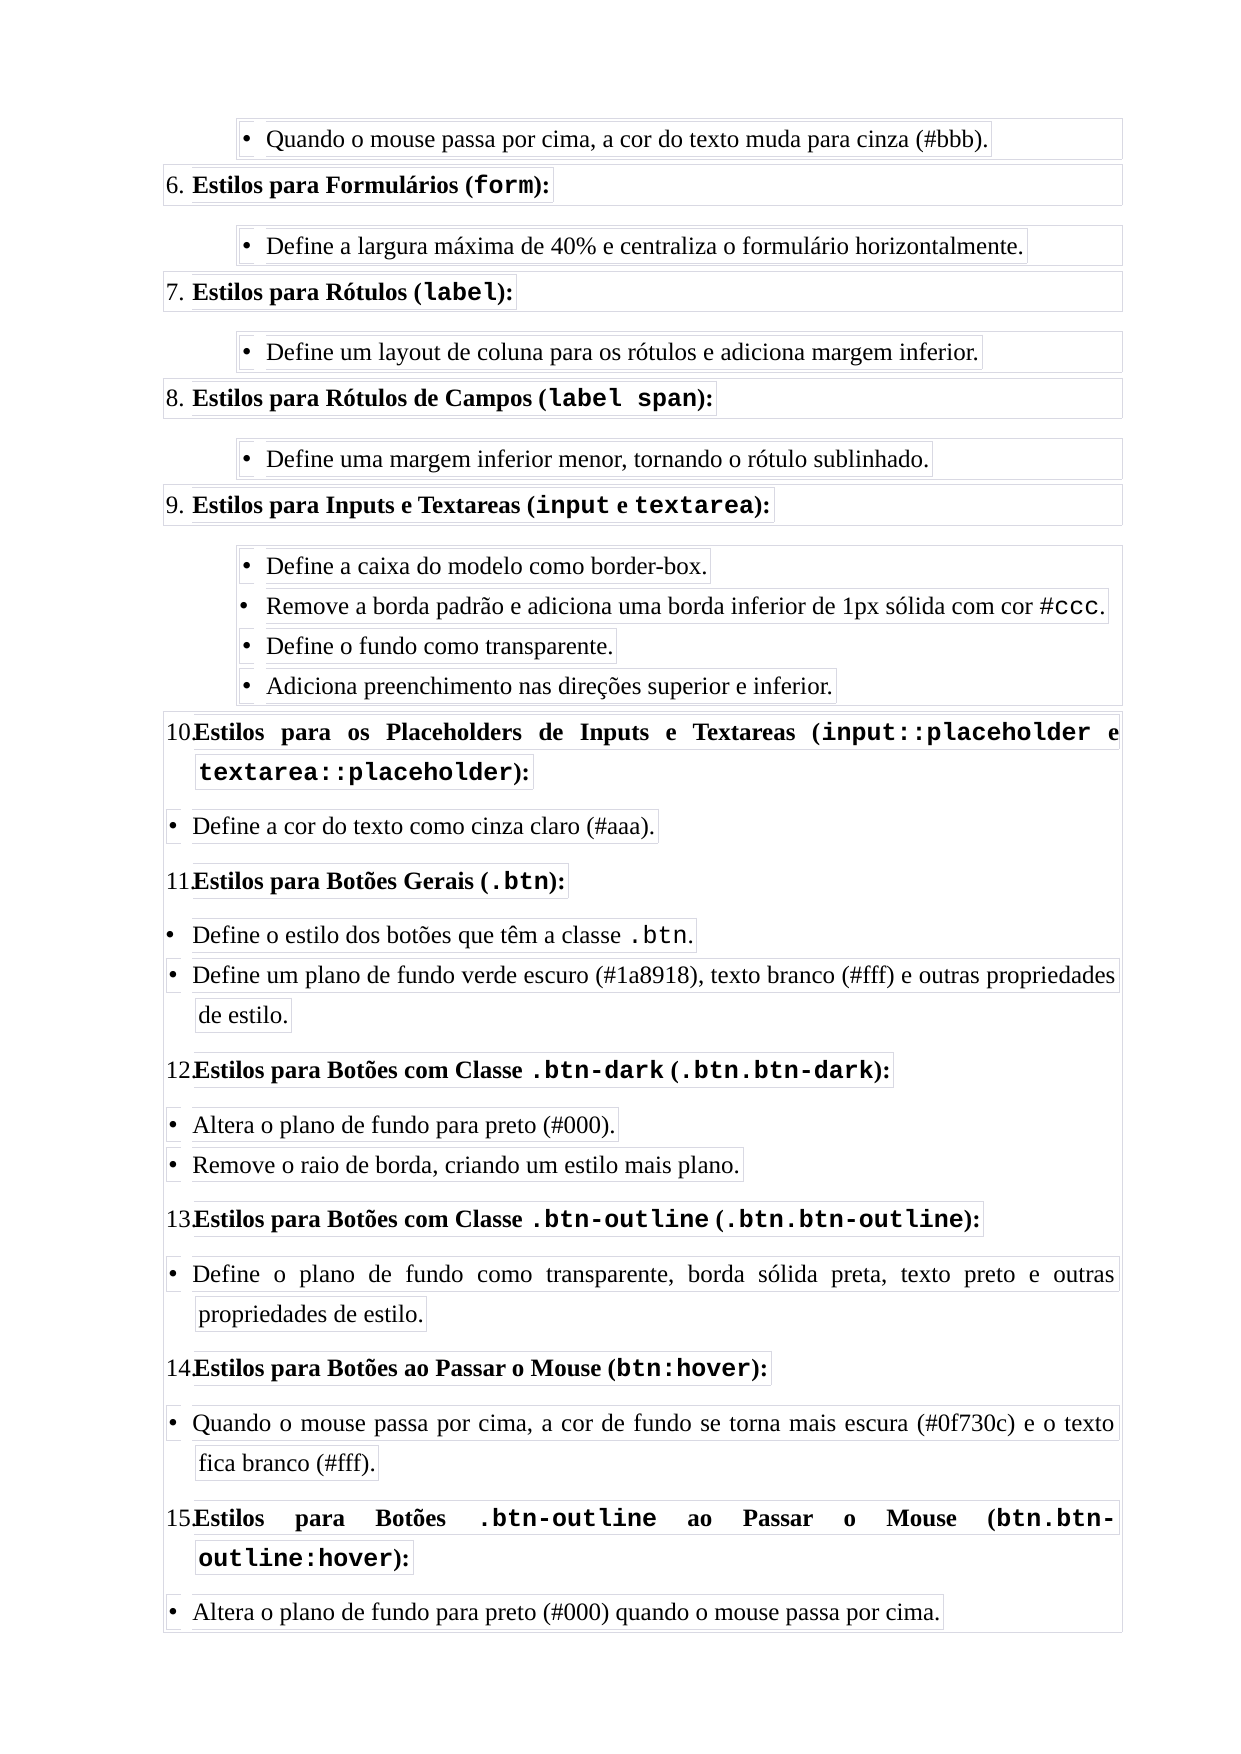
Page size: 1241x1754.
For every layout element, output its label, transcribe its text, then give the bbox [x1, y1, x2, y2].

list Define o fundo como transparente. [237, 625, 1122, 663]
list Quando o mouse passa por cima, a cor de fundo se torna mais escura (#0f730c) e o texto fica branco (#fff). [164, 1402, 1122, 1480]
list Define um plano de fundo verde escuro (#1a8918), texto branco (#fff) e outras propriedades de estilo. [164, 954, 1122, 1032]
list Adiciona preenchimento nas direções superior e inferior. [237, 665, 1122, 705]
list Estilos para Botões Gerais (.btn): [164, 860, 1122, 898]
list Estilos para os Placeholders de Inputs e Textareas (input::placeholder e textarea::placeholder): [164, 712, 1122, 789]
list Quando o mouse passa por cima, a cor do texto muda para cinza (#bbb). [237, 119, 1122, 159]
list Altera o plano de fundo para preto (#000) quando o mouse passa por cima. [164, 1591, 1122, 1632]
list Estilos para Botões com Classe .btn-dark (.btn.btn-dark): [164, 1049, 1122, 1087]
list Estilos para Botões com Classe .btn-outline (.btn.btn-outline): [164, 1198, 1122, 1236]
list Estilos para Rótulos (label): [164, 272, 1122, 311]
list Define a largura máxima de 40% e centraliza o formulário horizontalmente. [237, 226, 1122, 265]
list Estilos para Formulários (form): [164, 165, 1122, 205]
list Altera o plano de fundo para preto (#000). [164, 1104, 1122, 1142]
list Remove o raio de borda, criando um estilo mais plano. [164, 1144, 1122, 1182]
list Estilos para Botões .btn-outline ao Passar o Mouse (btn.btn-outline:hover): [164, 1497, 1122, 1574]
list Define uma margem inferior menor, tornando o rótulo sublinhado. [237, 439, 1122, 479]
list Remove a borda padrão e adiciona uma borda inferior de 1px sólida com cor #ccc. [237, 585, 1122, 623]
list Define o estilo dos botões que têm a classe .btn. [164, 914, 1122, 952]
list Define a caixa do modelo como border-box. [237, 546, 1122, 583]
list Estilos para Inputs e Textareas (input e textarea): [164, 485, 1122, 525]
list Define o plano de fundo como transparente, borda sólida preta, texto preto e outras propriedades de estilo. [164, 1253, 1122, 1331]
list Define um layout de coluna para os rótulos e adiciona margem inferior. [237, 332, 1122, 372]
list Estilos para Rótulos de Campos (label span): [164, 379, 1122, 418]
list Define a cor do texto como cinza claro (#aaa). [164, 805, 1122, 843]
list Estilos para Botões ao Passar o Mouse (btn:hover): [164, 1347, 1122, 1385]
